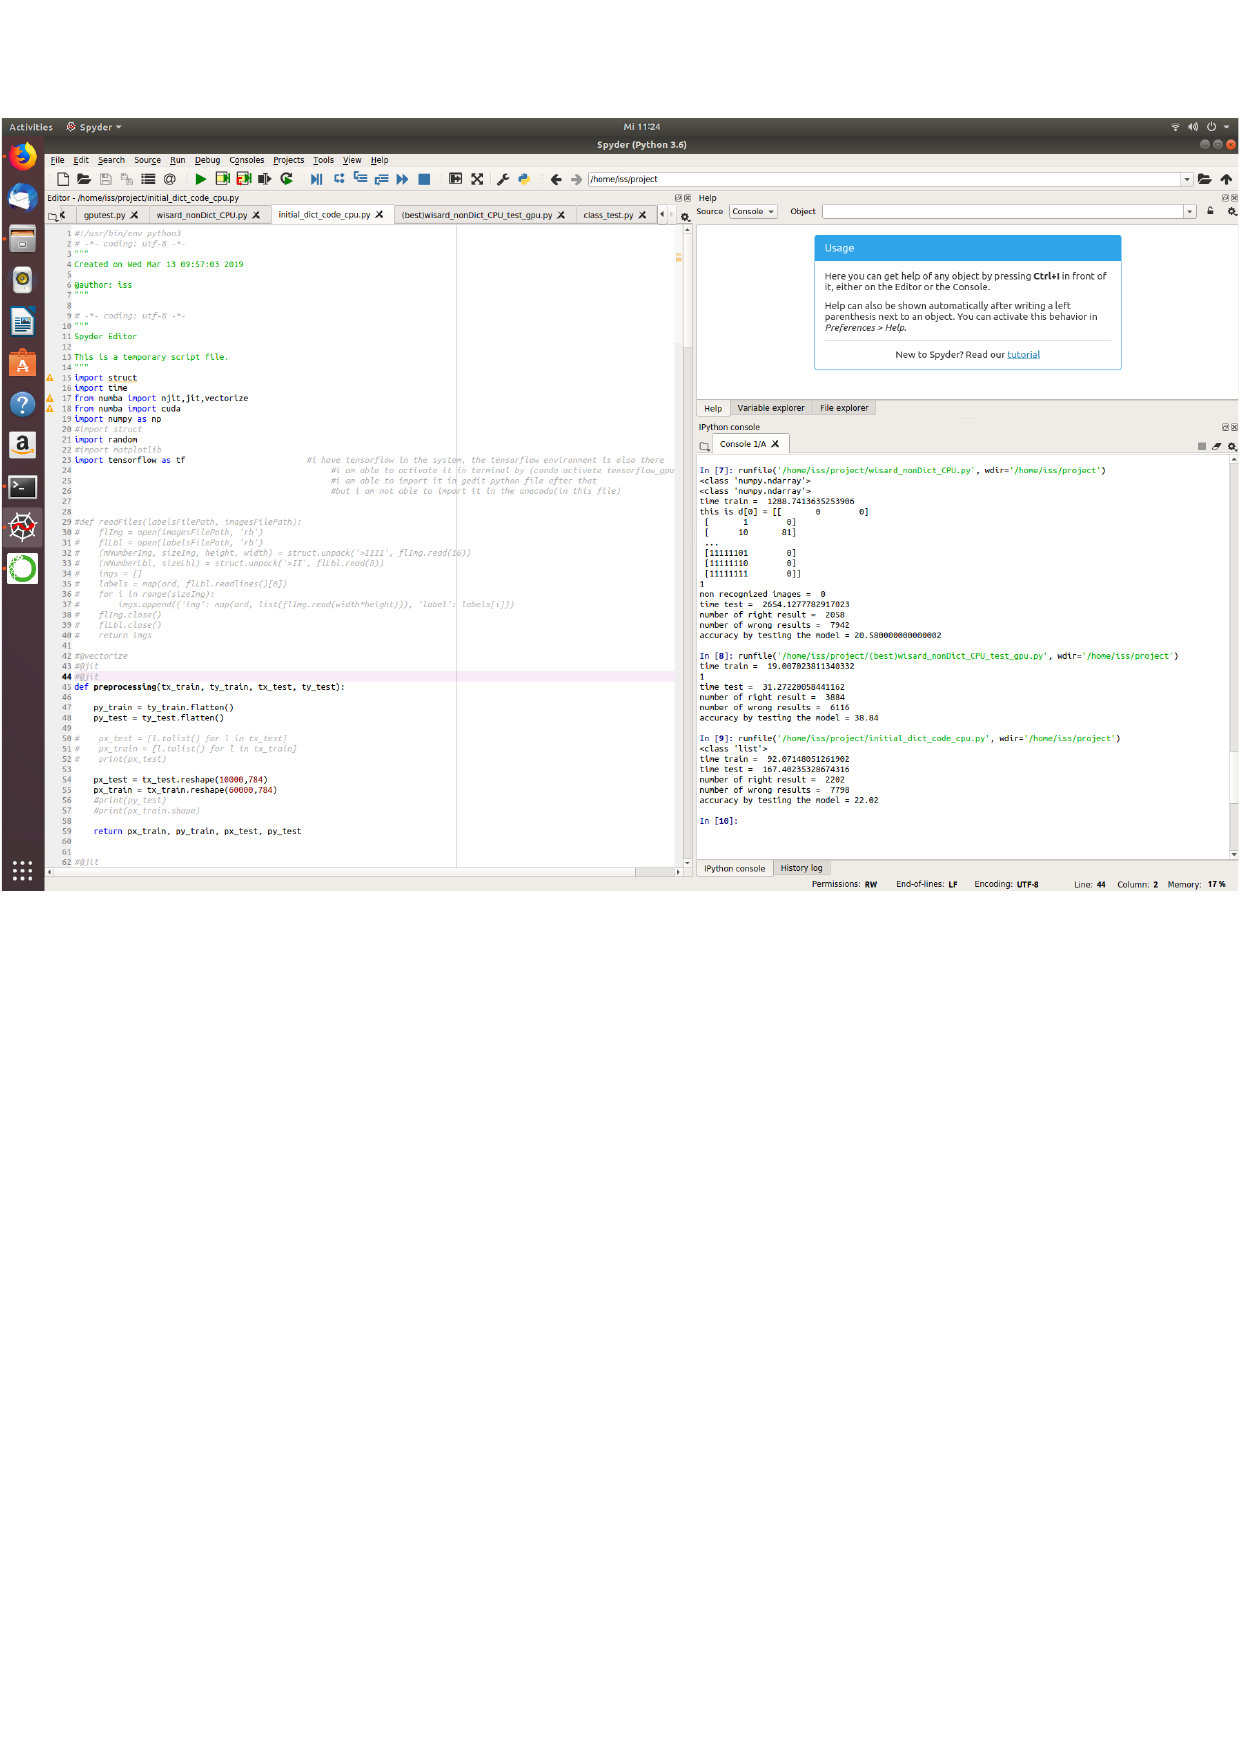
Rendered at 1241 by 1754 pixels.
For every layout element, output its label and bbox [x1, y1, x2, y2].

picture [1, 118, 1239, 891]
